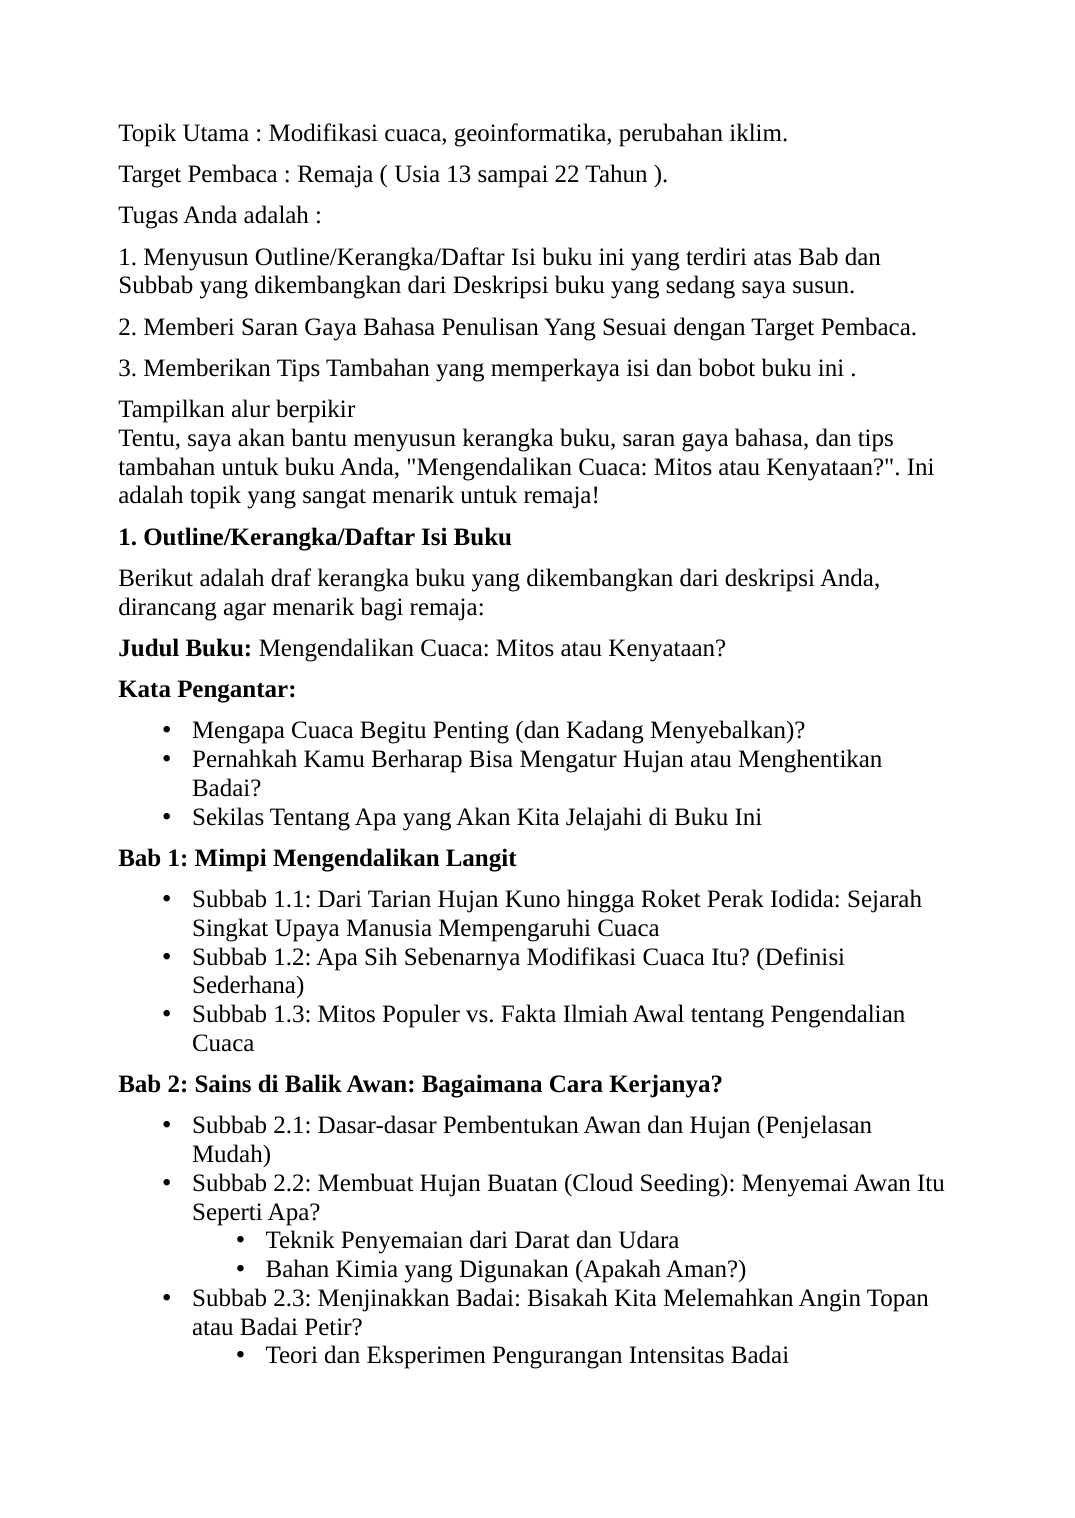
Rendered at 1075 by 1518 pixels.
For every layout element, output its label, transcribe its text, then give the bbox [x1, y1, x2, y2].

list Subbab 1.2: Apa Sih Sebenarnya Modifikasi Cuaca Itu? (Definisi Sederhana) [162, 942, 957, 999]
text Judul Buku: Mengendalikan Cuaca: Mitos atau Kenyataan? [118, 633, 957, 662]
list Teknik Penyemaian dari Darat dan Udara [236, 1226, 957, 1254]
list Bahan Kimia yang Digunakan (Apakah Aman?) [236, 1254, 957, 1283]
text Bab 1: Mimpi Mengendalikan Langit [118, 843, 957, 872]
list Subbab 2.2: Membuat Hujan Buatan (Cloud Seeding): Menyemai Awan Itu Seperti Apa? [162, 1168, 957, 1226]
text 1. Menyusun Outline/Kerangka/Daftar Isi buku ini yang terdiri atas Bab dan Subbab yang dikembangkan dari Deskripsi buku yang sedang saya susun. [118, 242, 957, 299]
text 2. Memberi Saran Gaya Bahasa Penulisan Yang Sesuai dengan Target Pembaca. [118, 312, 957, 341]
text Berikut adalah draf kerangka buku yang dikembangkan dari deskripsi Anda, dirancang agar menarik bagi remaja: [118, 563, 957, 621]
text Topik Utama : Modifikasi cuaca, geoinformatika, perubahan iklim. [118, 118, 957, 147]
text Tampilkan alur berpikir [118, 394, 957, 423]
text Bab 2: Sains di Balik Awan: Bagaimana Cara Kerjanya? [118, 1069, 957, 1098]
list Subbab 2.1: Dasar-dasar Pembentukan Awan dan Hujan (Penjelasan Mudah) [162, 1111, 957, 1168]
text Target Pembaca : Remaja ( Usia 13 sampai 22 Tahun ). [118, 159, 957, 188]
list Subbab 1.3: Mitos Populer vs. Fakta Ilmiah Awal tentang Pengendalian Cuaca [162, 999, 957, 1057]
list Pernahkah Kamu Berharap Bisa Mengatur Hujan atau Menghentikan Badai? [162, 744, 957, 802]
text Tentu, saya akan bantu menyusun kerangka buku, saran gaya bahasa, dan tips tambahan untuk buku Anda, "Mengendalikan Cuaca: Mitos atau Kenyataan?". Ini adalah topik yang sangat menarik untuk remaja! [118, 423, 957, 509]
list Subbab 1.1: Dari Tarian Hujan Kuno hingga Roket Perak Iodida: Sejarah Singkat Upaya Manusia Mempengaruhi Cuaca [162, 884, 957, 942]
list Mengapa Cuaca Begitu Penting (dan Kadang Menyebalkan)? [162, 716, 957, 744]
text Tugas Anda adalah : [118, 201, 957, 229]
list Subbab 2.3: Menjinakkan Badai: Bisakah Kita Melemahkan Angin Topan atau Badai Petir? [162, 1283, 957, 1341]
list Teori dan Eksperimen Pengurangan Intensitas Badai [236, 1341, 957, 1369]
list Sekilas Tentang Apa yang Akan Kita Jelajahi di Buku Ini [162, 802, 957, 831]
text Kata Pengantar: [118, 674, 957, 703]
text 1. Outline/Kerangka/Daftar Isi Buku [118, 522, 957, 551]
text 3. Memberikan Tips Tambahan yang memperkaya isi dan bobot buku ini . [118, 353, 957, 382]
